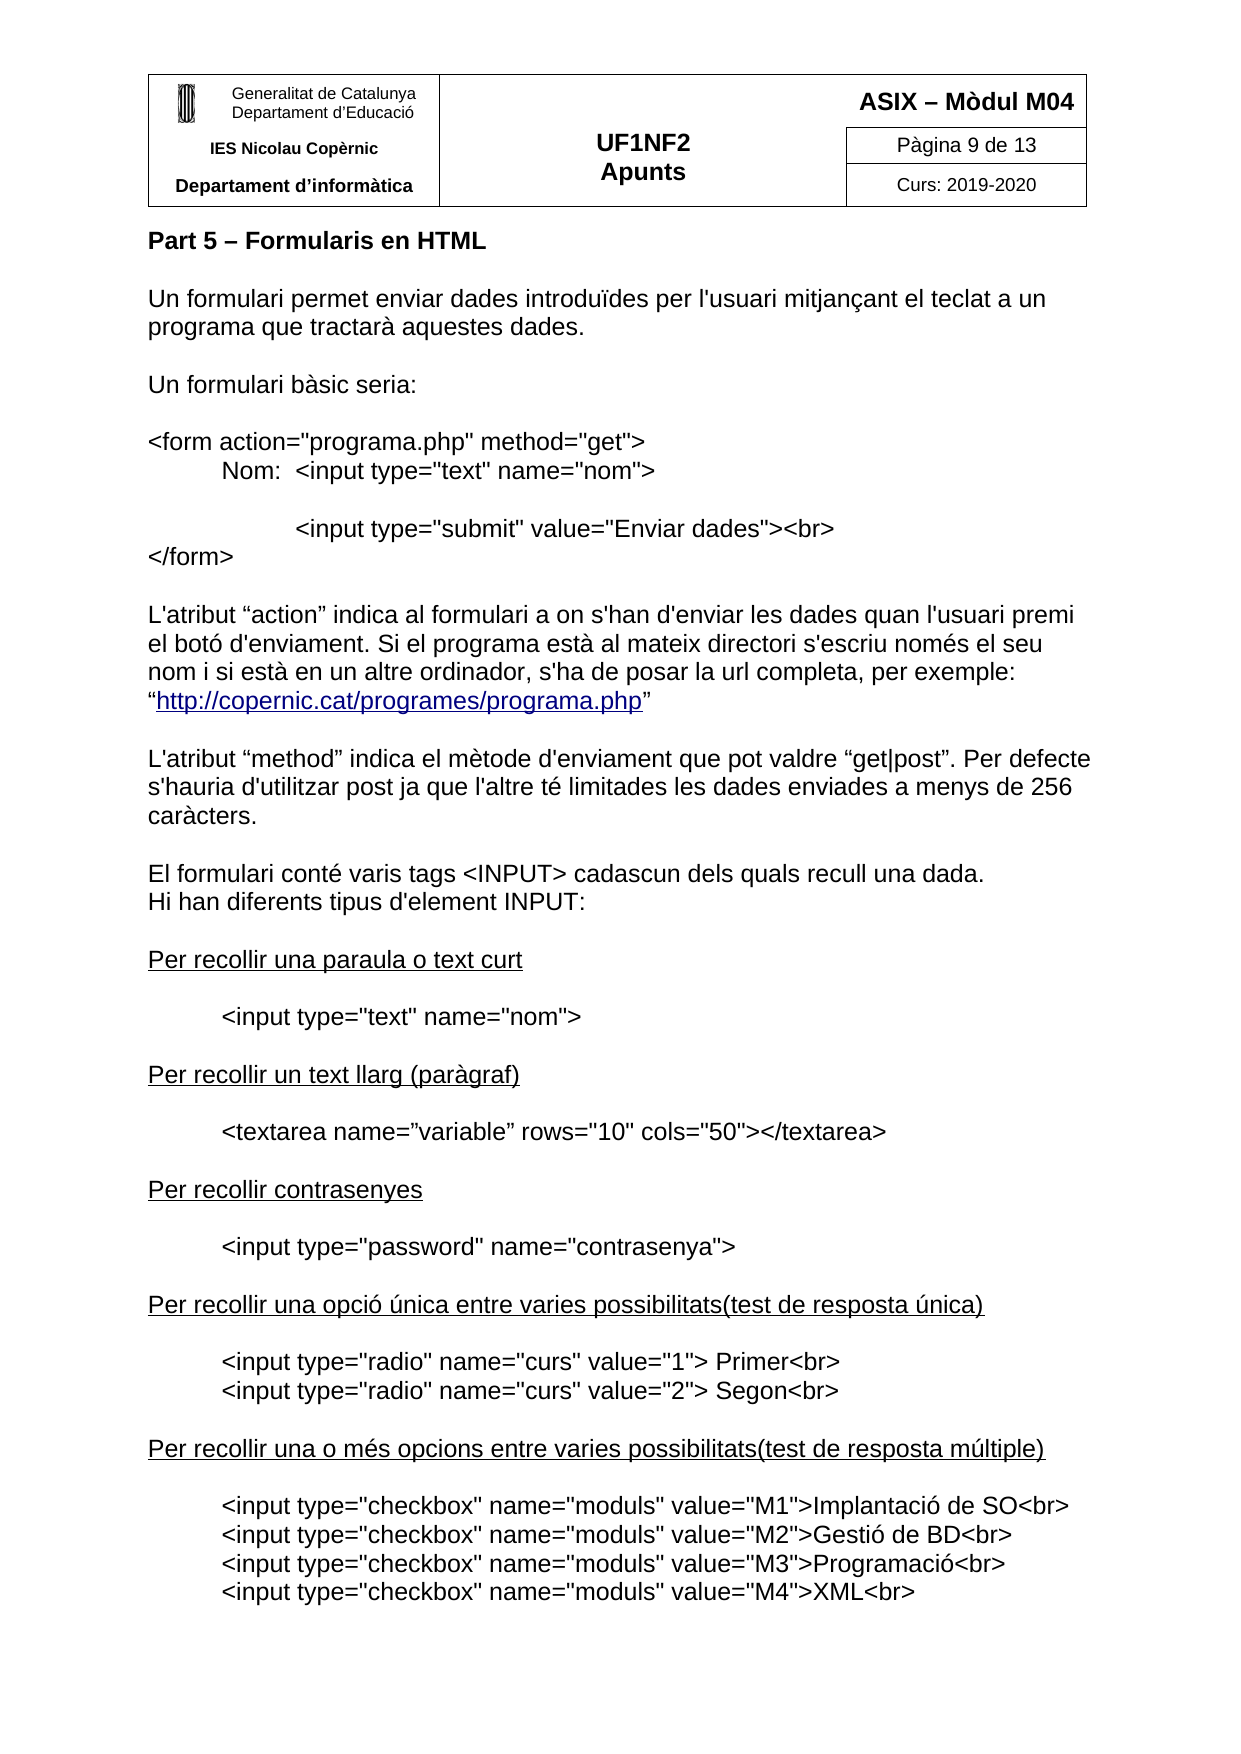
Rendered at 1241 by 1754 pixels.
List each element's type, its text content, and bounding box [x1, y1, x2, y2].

text Un formulari bàsic seria: [148, 370, 1092, 398]
text <textarea name=”variable” rows="10" cols="50"></textarea> [221, 1117, 1092, 1146]
text L'atribut “method” indica el mètode d'enviament que pot valdre “get|post”. Per defecte s'hauria d'utilitzar post ja que l'altre té limitades les dades enviades a menys de 256 caràcters. [148, 743, 1092, 830]
text Per recollir un text llarg (paràgraf) [148, 1060, 1092, 1088]
text <form action="programa.php" method="get"> [148, 427, 1092, 456]
text Per recollir una paraula o text curt [148, 945, 1092, 973]
text Un formulari permet enviar dades introduïdes per l'usuari mitjançant el teclat a un programa que tractarà aquestes dades. [148, 283, 1092, 341]
text Per recollir una o més opcions entre varies possibilitats(test de resposta múltiple) [148, 1433, 1092, 1462]
text <input type="password" name="contrasenya"> [221, 1232, 1092, 1261]
text Nom: <input type="text" name="nom"> [148, 456, 1092, 485]
text L'atribut “action” indica al formulari a on s'han d'enviar les dades quan l'usuari premi el botó d'enviament. Si el programa està al mateix directori s'escriu només el seu nom i si està en un altre ordinador, s'ha de posar la url completa, per exemple: “http://copernic.cat/programes/programa.php” [148, 600, 1092, 715]
text El formulari conté varis tags <INPUT> cadascun dels quals recull una dada. [148, 858, 1092, 887]
text </form> [148, 542, 1092, 571]
text Per recollir una opció única entre varies possibilitats(test de resposta única) [148, 1290, 1092, 1318]
text <input type="checkbox" name="moduls" value="M4">XML<br> [221, 1577, 1092, 1606]
text <input type="checkbox" name="moduls" value="M3">Programació<br> [221, 1548, 1092, 1577]
text Hi han diferents tipus d'element INPUT: [148, 887, 1092, 916]
text <input type="checkbox" name="moduls" value="M2">Gestió de BD<br> [221, 1520, 1092, 1548]
text <input type="submit" value="Enviar dades"><br> [148, 513, 1092, 542]
text <input type="checkbox" name="moduls" value="M1">Implantació de SO<br> [221, 1491, 1092, 1520]
text Per recollir contrasenyes [148, 1175, 1092, 1203]
text <input type="radio" name="curs" value="1"> Primer<br> [221, 1347, 1092, 1376]
subtitle Part 5 – Formularis en HTML [148, 226, 1092, 255]
text <input type="radio" name="curs" value="2"> Segon<br> [221, 1376, 1092, 1405]
text <input type="text" name="nom"> [221, 1002, 1092, 1031]
